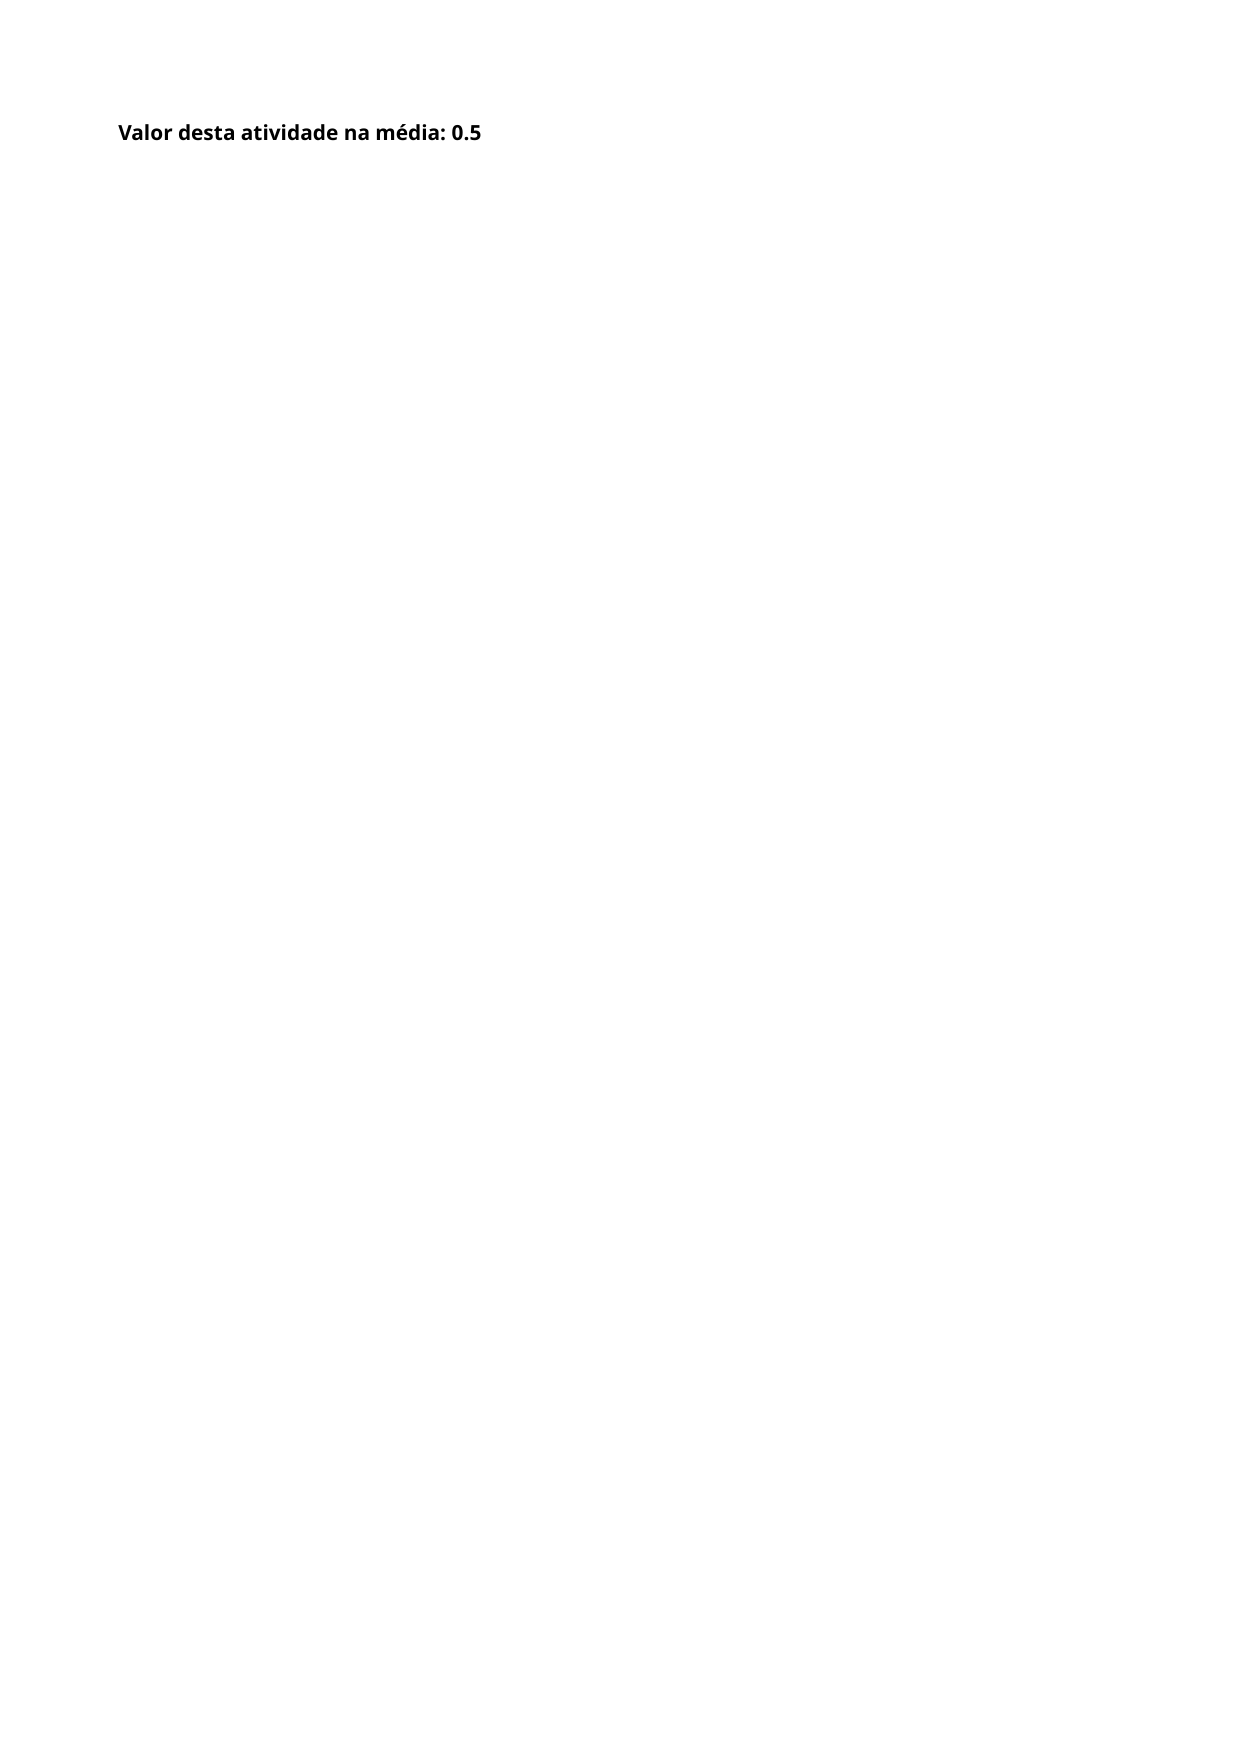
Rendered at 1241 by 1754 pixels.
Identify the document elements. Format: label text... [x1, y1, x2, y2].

text Valor desta atividade na média: 0.5 [118, 118, 1122, 147]
